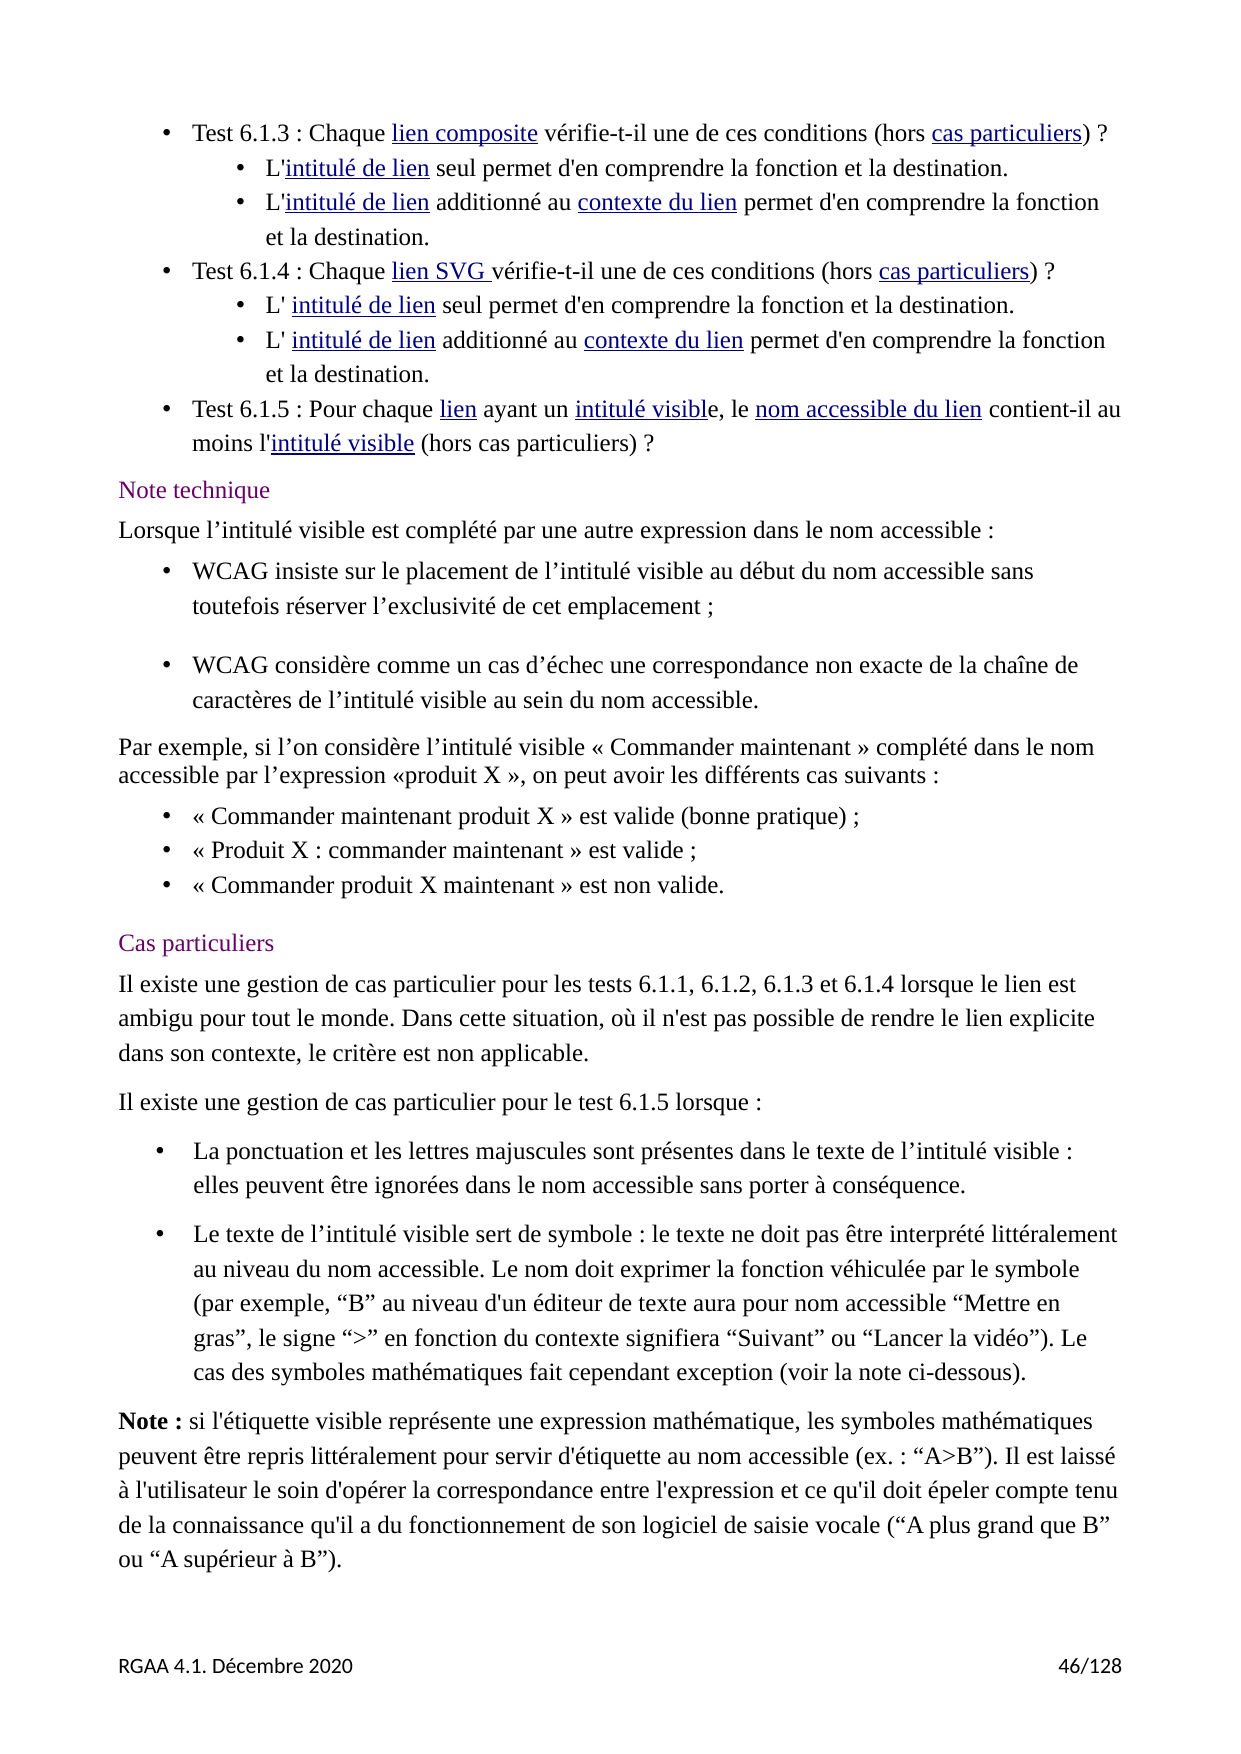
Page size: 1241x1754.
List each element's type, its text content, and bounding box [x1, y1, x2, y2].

list L'intitulé de lien additionné au contexte du lien permet d'en comprendre la fonction et la destination. [236, 187, 1122, 250]
subtitle Note technique [118, 475, 1122, 503]
list « Produit X : commander maintenant » est valide ; [162, 836, 1122, 864]
list La ponctuation et les lettres majuscules sont présentes dans le texte de l’intitulé visible : elles peuvent être ignorées dans le nom accessible sans porter à conséquence. [156, 1136, 1122, 1199]
text Par exemple, si l’on considère l’intitulé visible « Commander maintenant » complété dans le nom accessible par l’expression «produit X », on peut avoir les différents cas suivants : [118, 732, 1122, 789]
list Test 6.1.3 : Chaque lien composite vérifie-t-il une de ces conditions (hors cas particuliers) ? [162, 118, 1122, 147]
subtitle Cas particuliers [118, 928, 1122, 957]
list L' intitulé de lien seul permet d'en comprendre la fonction et la destination. [236, 291, 1122, 319]
list WCAG insiste sur le placement de l’intitulé visible au début du nom accessible sans toutefois réserver l’exclusivité de cet emplacement ; [162, 556, 1122, 620]
list Test 6.1.4 : Chaque lien SVG vérifie-t-il une de ces conditions (hors cas particuliers) ? [162, 256, 1122, 285]
text Il existe une gestion de cas particulier pour les tests 6.1.1, 6.1.2, 6.1.3 et 6.1.4 lorsque le lien est ambigu pour tout le monde. Dans cette situation, où il n'est pas possible de rendre le lien explicite dans son contexte, le critère est non applicable. [118, 969, 1122, 1066]
list Le texte de l’intitulé visible sert de symbole : le texte ne doit pas être interprété littéralement au niveau du nom accessible. Le nom doit exprimer la fonction véhiculée par le symbole (par exemple, “B” au niveau d'un éditeur de texte aura pour nom accessible “Mettre en gras”, le signe “>” en fonction du contexte signifiera “Suivant” ou “Lancer la vidéo”). Le cas des symboles mathématiques fait cependant exception (voir la note ci-dessous). [156, 1219, 1122, 1386]
list L' intitulé de lien additionné au contexte du lien permet d'en comprendre la fonction et la destination. [236, 325, 1122, 388]
list L'intitulé de lien seul permet d'en comprendre la fonction et la destination. [236, 153, 1122, 181]
text Note : si l'étiquette visible représente une expression mathématique, les symboles mathématiques peuvent être repris littéralement pour servir d'étiquette au nom accessible (ex. : “A>B”). Il est laissé à l'utilisateur le soin d'opérer la correspondance entre l'expression et ce qu'il doit épeler compte tenu de la connaissance qu'il a du fonctionnement de son logiciel de saisie vocale (“A plus grand que B” ou “A supérieur à B”). [118, 1406, 1122, 1573]
text Il existe une gestion de cas particulier pour le test 6.1.5 lorsque : [118, 1087, 1122, 1115]
list WCAG considère comme un cas d’échec une correspondance non exacte de la chaîne de caractères de l’intitulé visible au sein du nom accessible. [162, 650, 1122, 714]
list « Commander maintenant produit X » est valide (bonne pratique) ; [162, 801, 1122, 830]
text Lorsque l’intitulé visible est complété par une autre expression dans le nom accessible : [118, 515, 1122, 544]
list Test 6.1.5 : Pour chaque lien ayant un intitulé visible, le nom accessible du lien contient-il au moins l'intitulé visible (hors cas particuliers) ? [162, 394, 1122, 457]
list « Commander produit X maintenant » est non valide. [162, 870, 1122, 899]
